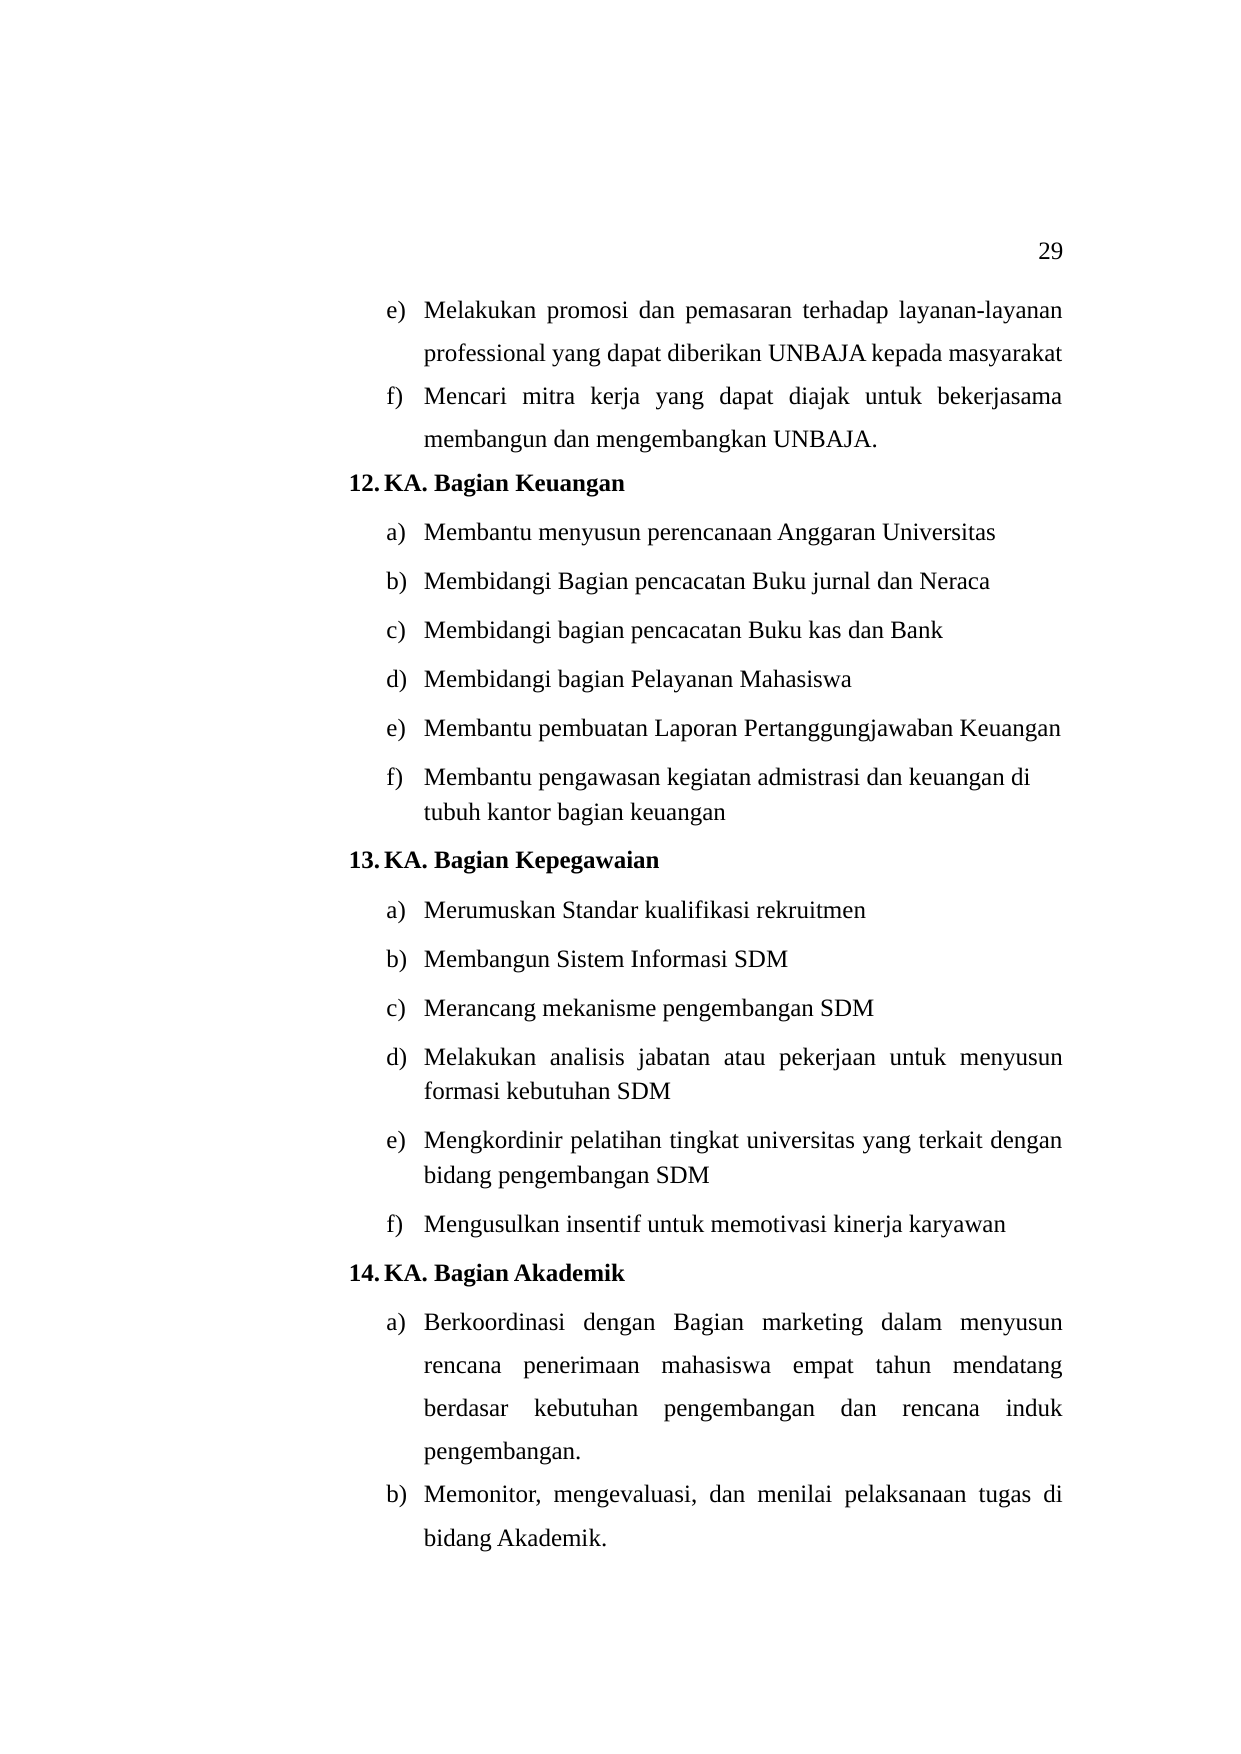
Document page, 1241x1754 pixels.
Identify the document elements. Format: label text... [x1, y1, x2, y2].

list Melakukan analisis jabatan atau pekerjaan untuk menyusun formasi kebutuhan SDM [386, 1042, 1063, 1105]
list Membantu menyusun perencanaan Anggaran Universitas [386, 517, 1063, 546]
text 12. KA. Bagian Keuangan [348, 468, 1063, 496]
list Mencari mitra kerja yang dapat diajak untuk bekerjasama membangun dan mengembangkan UNBAJA. [386, 381, 1063, 453]
list Melakukan promosi dan pemasaran terhadap layanan-layanan professional yang dapat diberikan UNBAJA kepada masyarakat [386, 295, 1063, 367]
list Membidangi Bagian pencacatan Buku jurnal dan Neraca [386, 566, 1063, 594]
text 14. KA. Bagian Akademik [348, 1258, 1063, 1287]
text 13. KA. Bagian Kepegawaian [348, 846, 1063, 874]
list Membantu pembuatan Laporan Pertanggungjawaban Keuangan [386, 713, 1063, 742]
list Mengusulkan insentif untuk memotivasi kinerja karyawan [386, 1209, 1063, 1238]
list Merancang mekanisme pengembangan SDM [386, 993, 1063, 1022]
list Memonitor, mengevaluasi, dan menilai pelaksanaan tugas di bidang Akademik. [386, 1479, 1063, 1551]
list Membidangi bagian pencacatan Buku kas dan Bank [386, 615, 1063, 644]
list Berkoordinasi dengan Bagian marketing dalam menyusun rencana penerimaan mahasiswa empat tahun mendatang berdasar kebutuhan pengembangan dan rencana induk pengembangan. [386, 1307, 1063, 1465]
list Membidangi bagian Pelayanan Mahasiswa [386, 664, 1063, 693]
list Membantu pengawasan kegiatan admistrasi dan keuangan di tubuh kantor bagian keuangan [386, 762, 1063, 825]
list Merumuskan Standar kualifikasi rekruitmen [386, 895, 1063, 923]
list Mengkordinir pelatihan tingkat universitas yang terkait dengan bidang pengembangan SDM [386, 1125, 1063, 1189]
list Membangun Sistem Informasi SDM [386, 944, 1063, 972]
